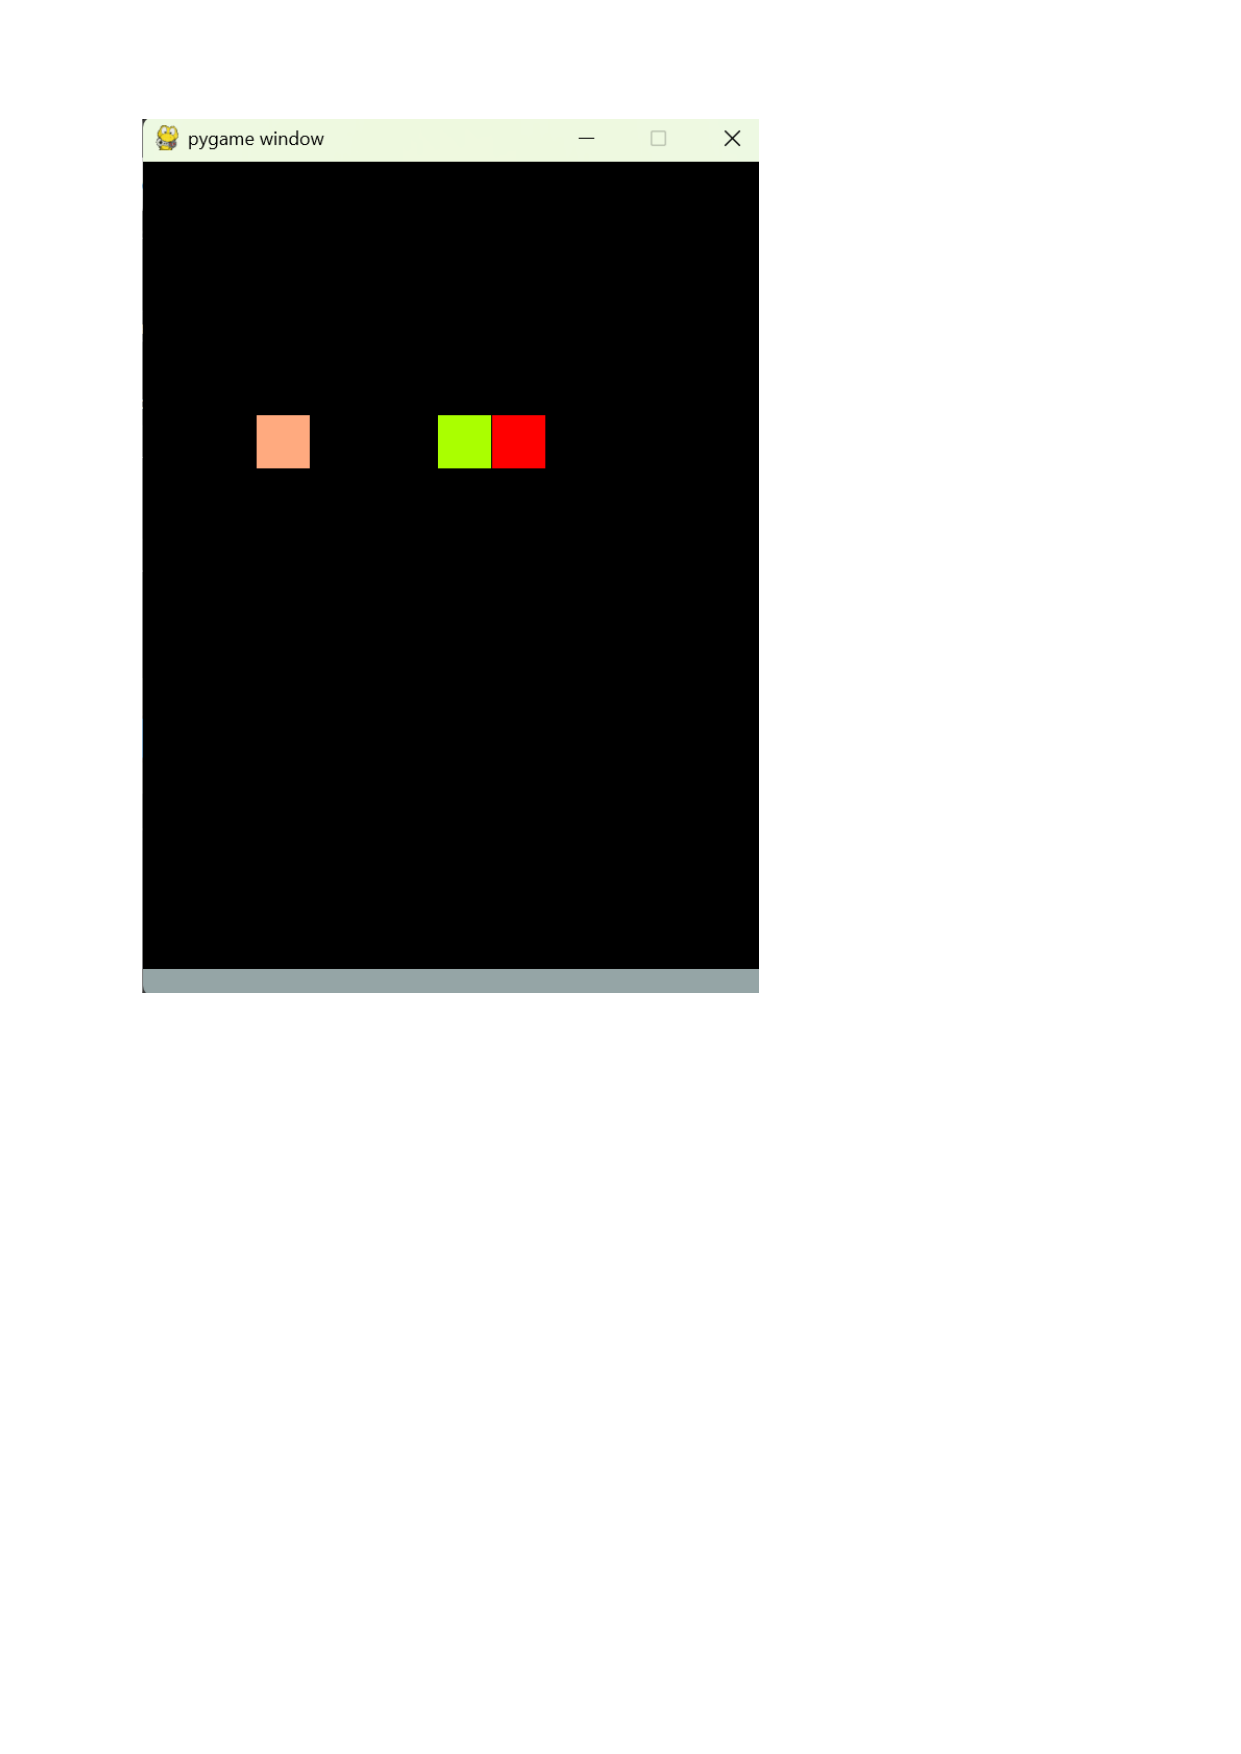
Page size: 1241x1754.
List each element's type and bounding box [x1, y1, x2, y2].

picture [142, 119, 759, 993]
